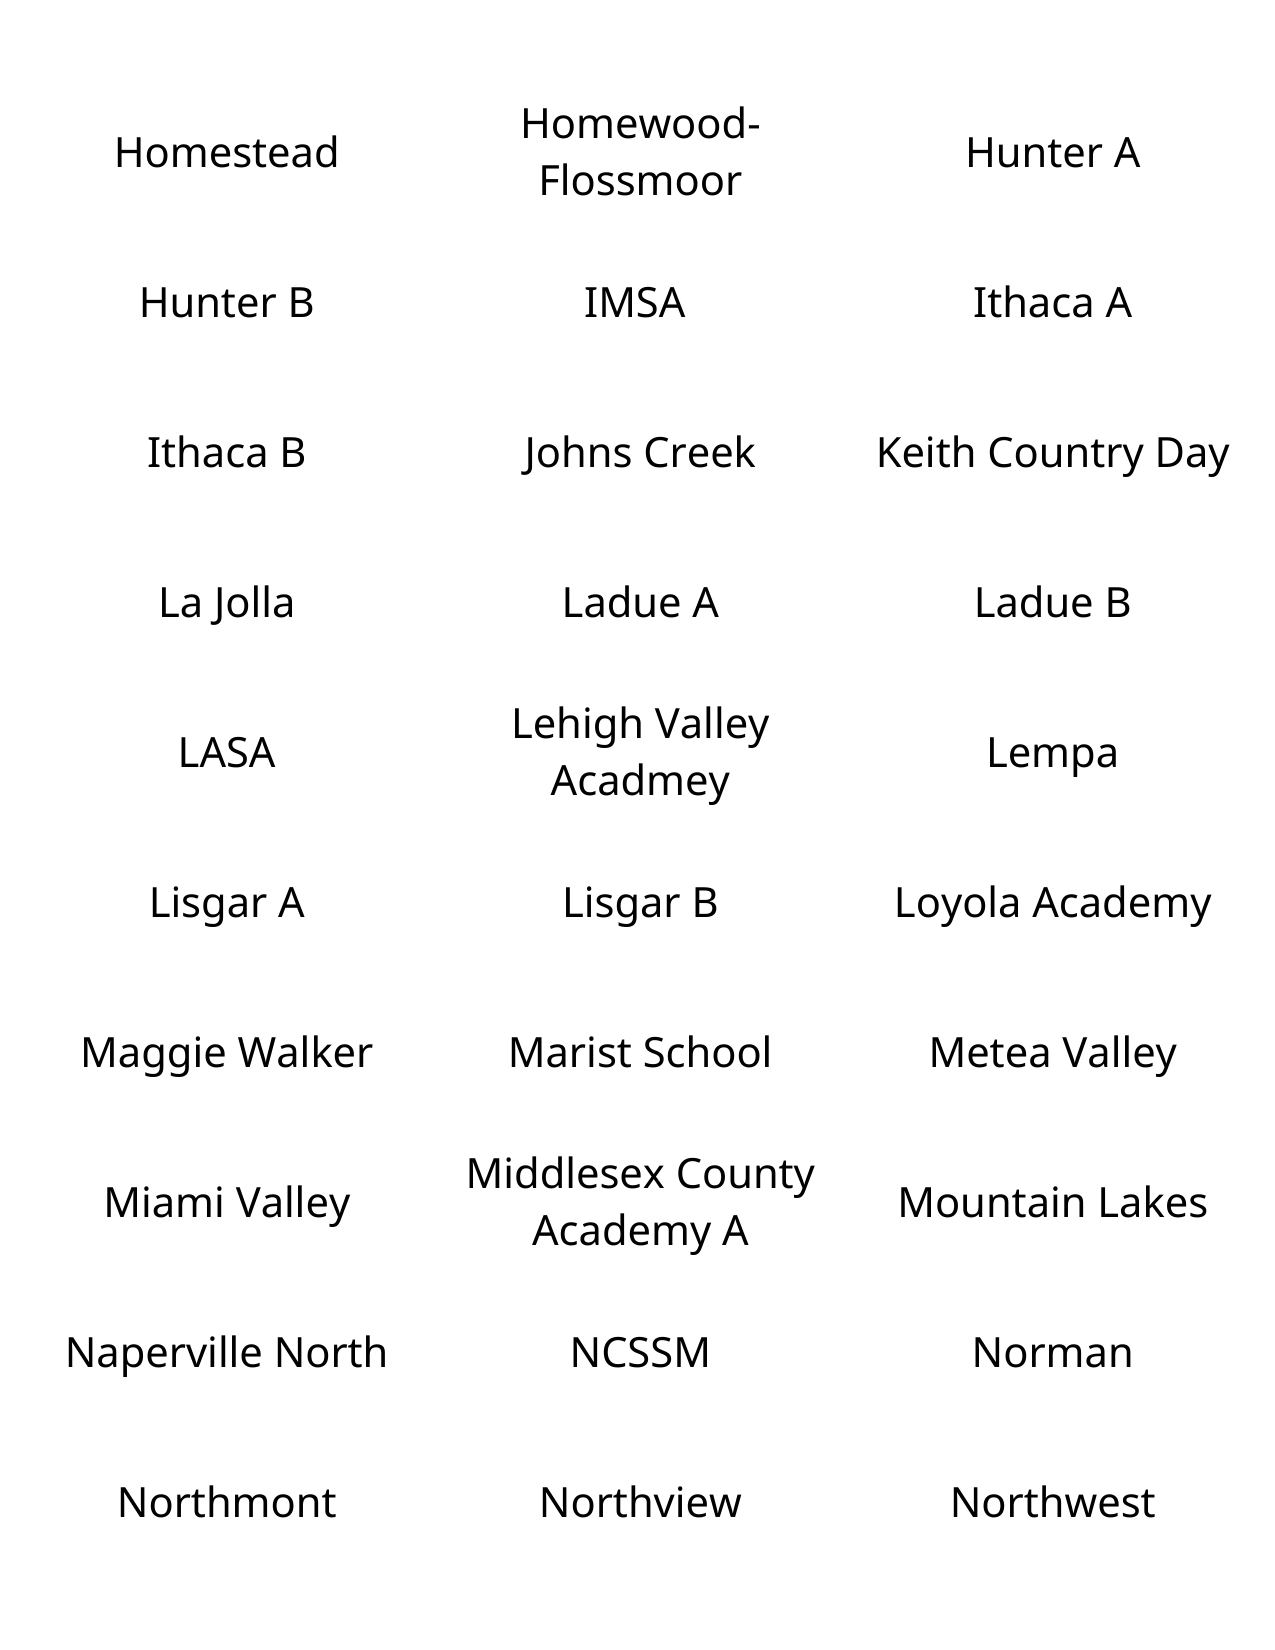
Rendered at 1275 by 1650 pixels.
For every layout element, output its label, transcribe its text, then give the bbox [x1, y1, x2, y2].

table_cell Miami Valley [29, 1125, 424, 1275]
table_cell Maggie Walker [29, 975, 424, 1125]
table_cell Norman [856, 1275, 1248, 1425]
table_cell Northview [444, 1425, 836, 1575]
table_cell La Jolla [29, 525, 424, 675]
table_cell Lehigh Valley Acadmey [444, 675, 836, 825]
table_cell Middlesex County Academy A [444, 1125, 836, 1275]
table_header Homestead [29, 75, 424, 225]
table_cell Marist School [444, 975, 836, 1125]
table_cell Metea Valley [856, 975, 1248, 1125]
table_cell Ladue A [444, 525, 836, 675]
table_cell Keith Country Day [856, 375, 1248, 525]
table_cell Ladue B [856, 525, 1248, 675]
table_cell Ithaca A [856, 225, 1248, 375]
table_cell Johns Creek [444, 375, 836, 525]
table_cell Ithaca B [29, 375, 424, 525]
table_header Hunter A [856, 75, 1248, 225]
table_cell Lisgar B [444, 825, 836, 975]
table_cell Lisgar A [29, 825, 424, 975]
table_cell LASA [29, 675, 424, 825]
table_cell Northmont [29, 1425, 424, 1575]
table_header Homewood-Flossmoor [444, 75, 836, 225]
table_cell Northwest [856, 1425, 1248, 1575]
table_cell Naperville North [29, 1275, 424, 1425]
table_header [836, 77, 856, 1575]
table_cell Mountain Lakes [856, 1125, 1248, 1275]
table_cell Hunter B [29, 225, 424, 375]
table_cell Loyola Academy [856, 825, 1248, 975]
table_header [424, 77, 444, 1575]
table_cell IMSA [444, 225, 836, 375]
table_cell NCSSM [444, 1275, 836, 1425]
table_cell Lempa [856, 675, 1248, 825]
